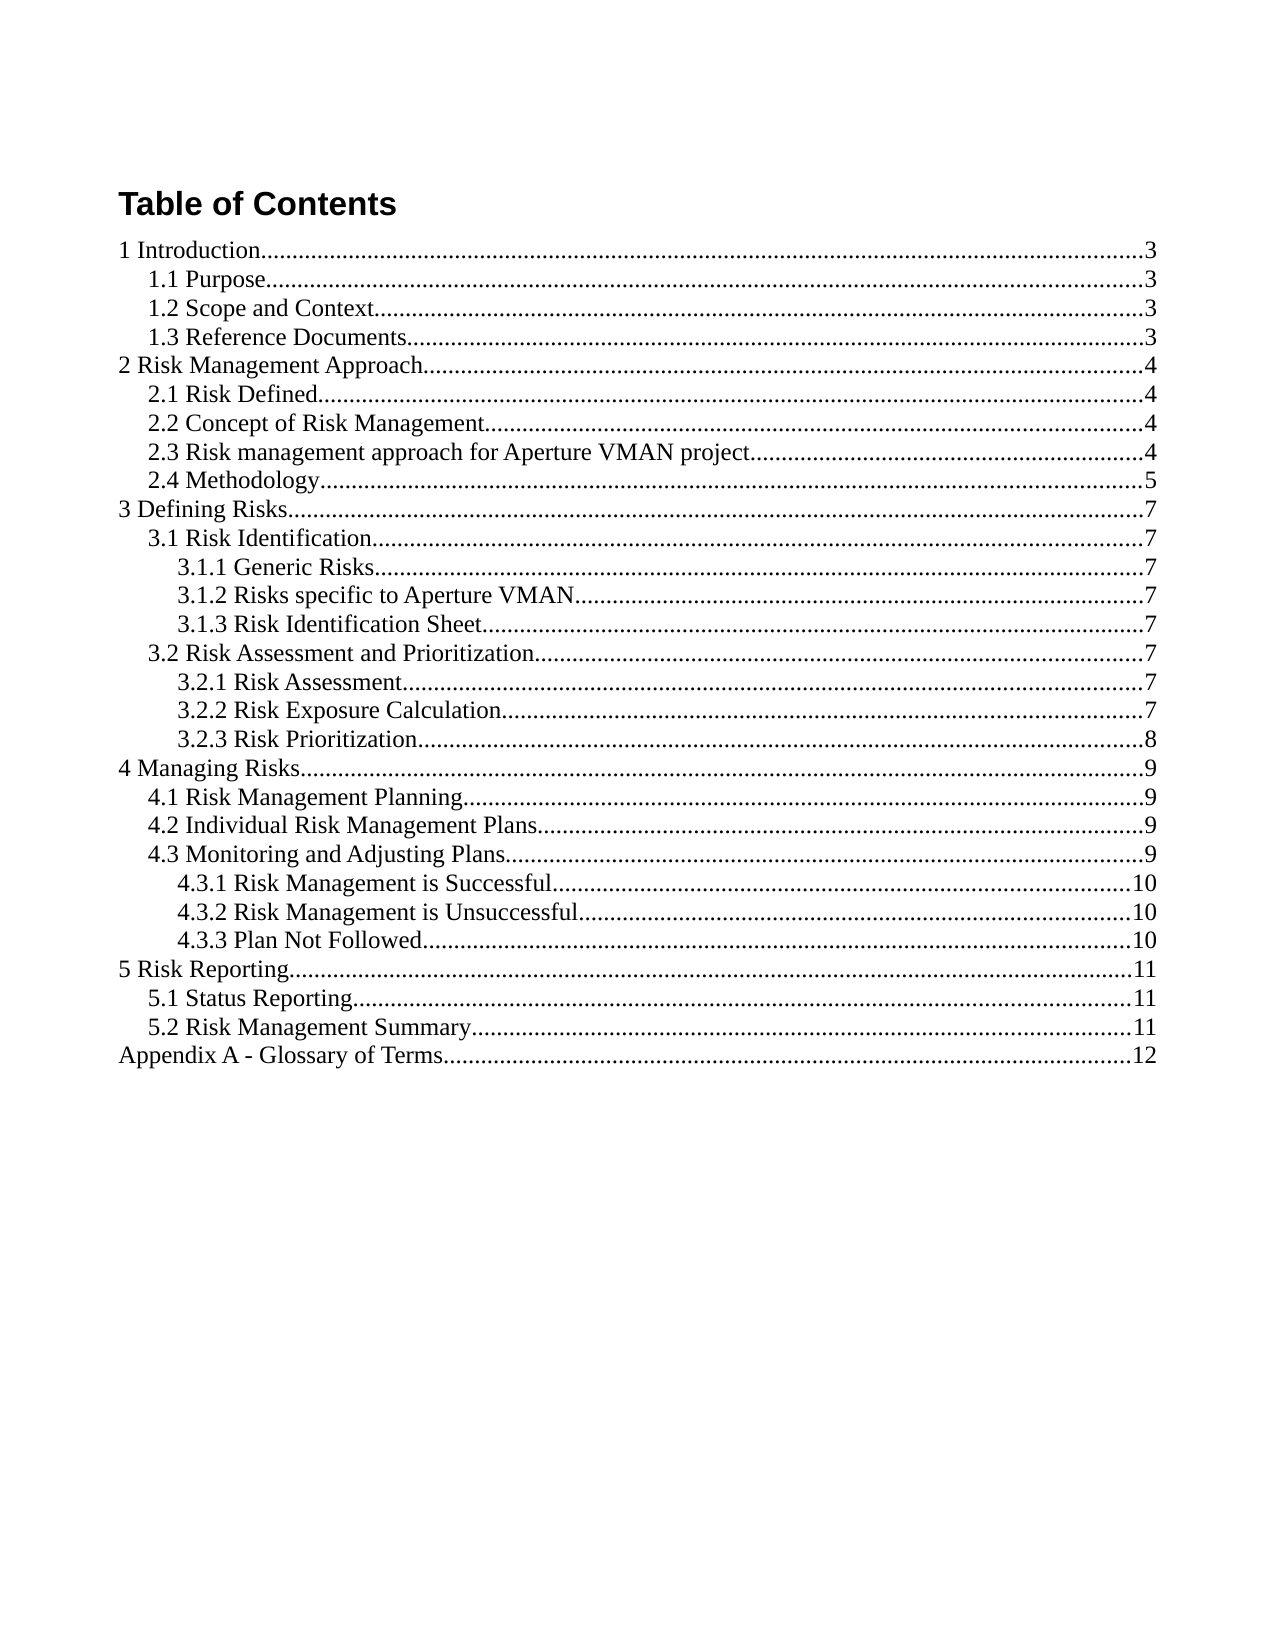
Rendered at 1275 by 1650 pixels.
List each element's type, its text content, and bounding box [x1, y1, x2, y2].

text 4.3.2 Risk Management is Unsuccessful 10 [177, 897, 1157, 925]
text 4.3.3 Plan Not Followed 10 [177, 925, 1157, 954]
text 2.1 Risk Defined 4 [148, 379, 1157, 408]
text 4 Managing Risks 9 [118, 753, 1157, 782]
text 3.1.3 Risk Identification Sheet 7 [177, 609, 1157, 638]
text 4.1 Risk Management Planning 9 [148, 782, 1157, 810]
text 2.2 Concept of Risk Management 4 [148, 408, 1157, 437]
text 3 Defining Risks 7 [118, 494, 1157, 523]
text 1.3 Reference Documents 3 [148, 322, 1157, 350]
text 3.2.1 Risk Assessment 7 [177, 667, 1157, 695]
text 1 Introduction 3 [118, 235, 1157, 264]
text 2 Risk Management Approach 4 [118, 350, 1157, 379]
text 3.1 Risk Identification 7 [148, 523, 1157, 552]
text 1.1 Purpose 3 [148, 264, 1157, 293]
text 3.2.2 Risk Exposure Calculation 7 [177, 695, 1157, 724]
subtitle Table of Contents [118, 184, 1157, 223]
text 3.2.3 Risk Prioritization 8 [177, 724, 1157, 753]
text 4.2 Individual Risk Management Plans 9 [148, 810, 1157, 839]
text 1.2 Scope and Context 3 [148, 293, 1157, 322]
text 2.4 Methodology 5 [148, 465, 1157, 494]
text 3.2 Risk Assessment and Prioritization 7 [148, 638, 1157, 667]
text 5.1 Status Reporting 11 [148, 983, 1157, 1012]
text 5 Risk Reporting 11 [118, 954, 1157, 983]
text 4.3.1 Risk Management is Successful 10 [177, 868, 1157, 897]
text 5.2 Risk Management Summary 11 [148, 1012, 1157, 1040]
text 3.1.2 Risks specific to Aperture VMAN 7 [177, 580, 1157, 609]
text Appendix A - Glossary of Terms 12 [118, 1040, 1157, 1069]
text 3.1.1 Generic Risks 7 [177, 552, 1157, 580]
text 4.3 Monitoring and Adjusting Plans 9 [148, 839, 1157, 868]
text 2.3 Risk management approach for Aperture VMAN project 4 [148, 437, 1157, 465]
